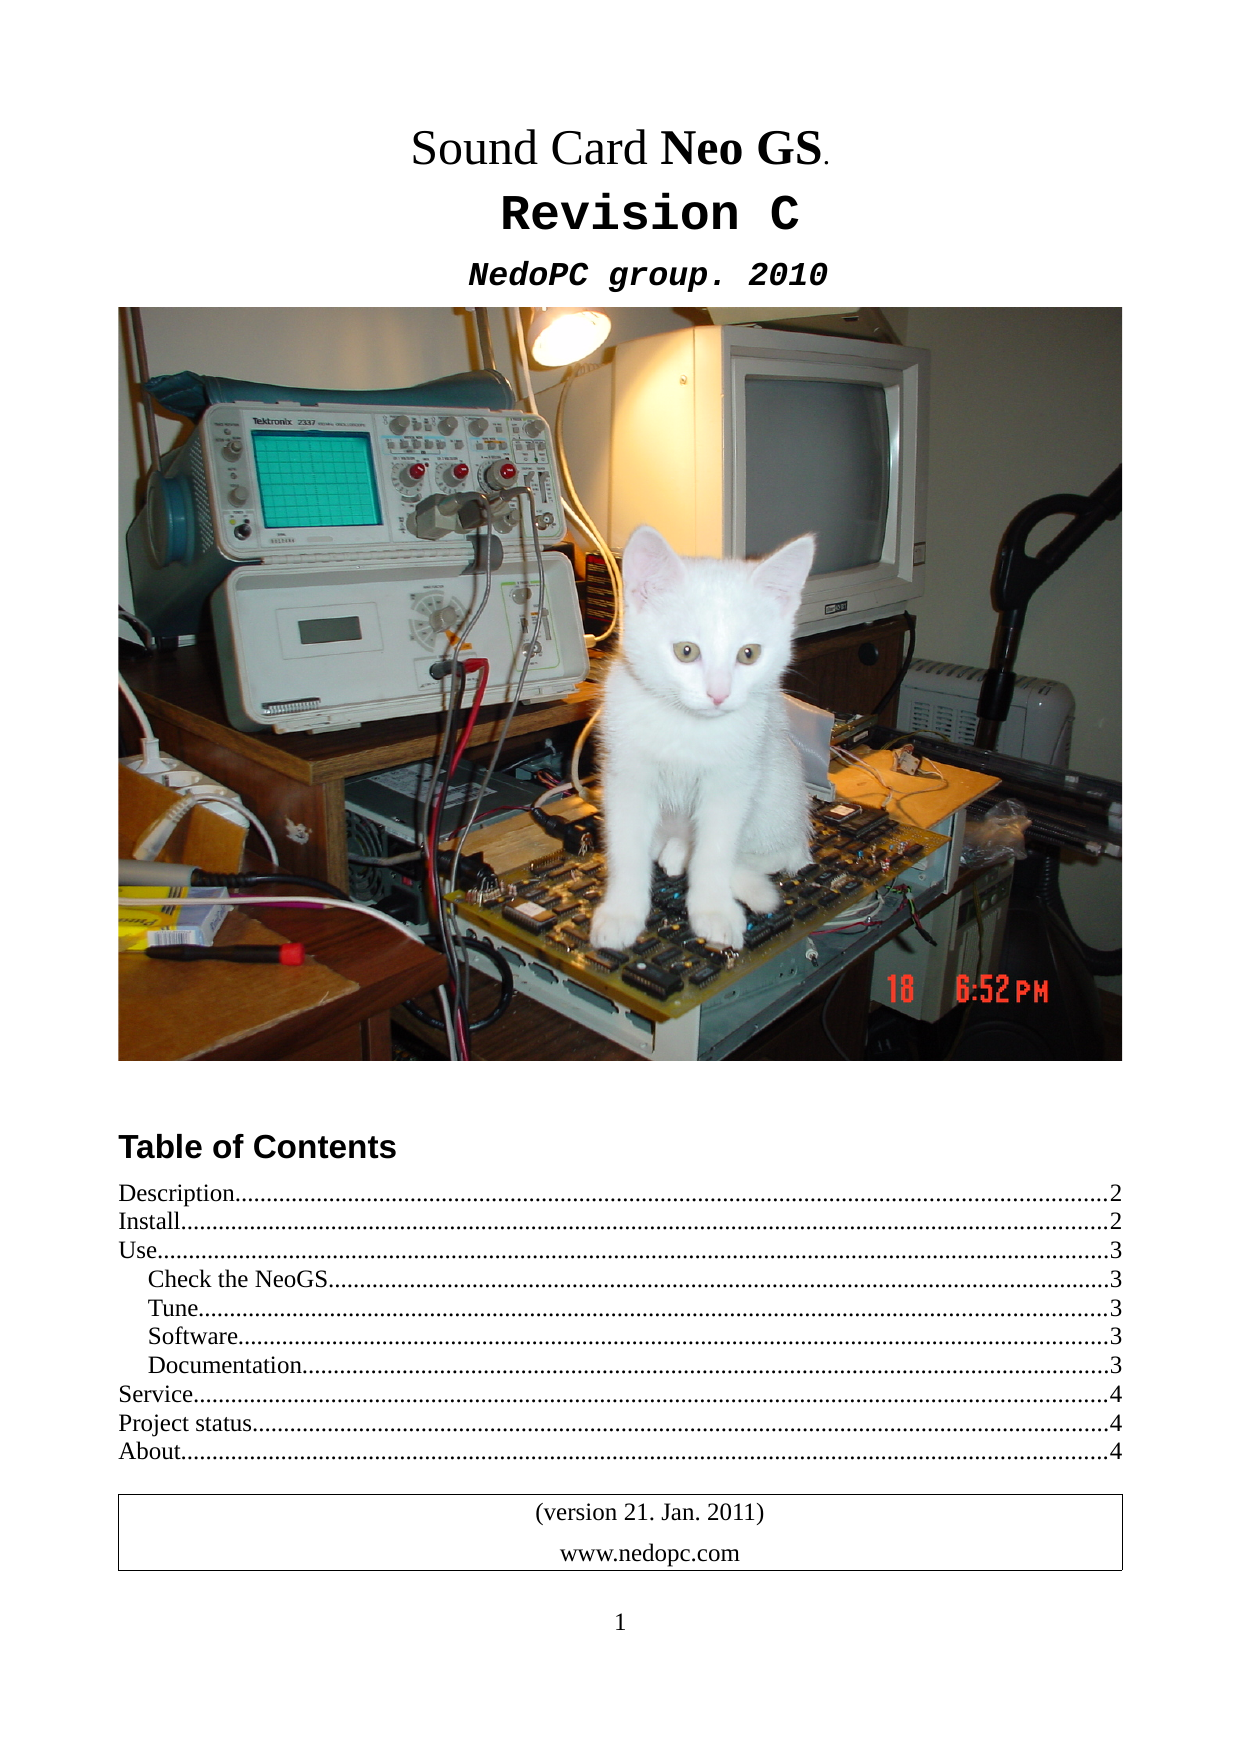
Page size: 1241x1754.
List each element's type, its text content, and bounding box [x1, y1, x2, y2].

text NedoPC group. 2010 [118, 257, 1122, 295]
text Check the NeoGS 3 [148, 1264, 1122, 1293]
text (version 21. Jan. 2011) [119, 1495, 1122, 1526]
text Service 4 [118, 1379, 1122, 1408]
subtitle Table of Contents [118, 1127, 1122, 1165]
text Project status 4 [118, 1408, 1122, 1436]
text Sound Card Neo GS. [118, 118, 1122, 176]
text www.nedopc.com [119, 1535, 1122, 1570]
picture [118, 307, 1123, 1061]
text Description. 2 [118, 1178, 1122, 1206]
text Use 3 [118, 1235, 1122, 1264]
text Tune 3 [148, 1293, 1122, 1321]
text Install 2 [118, 1206, 1122, 1235]
text About 4 [118, 1436, 1122, 1465]
text Documentation 3 [148, 1350, 1122, 1379]
text Revision C [118, 188, 1122, 245]
text Software 3 [148, 1321, 1122, 1350]
